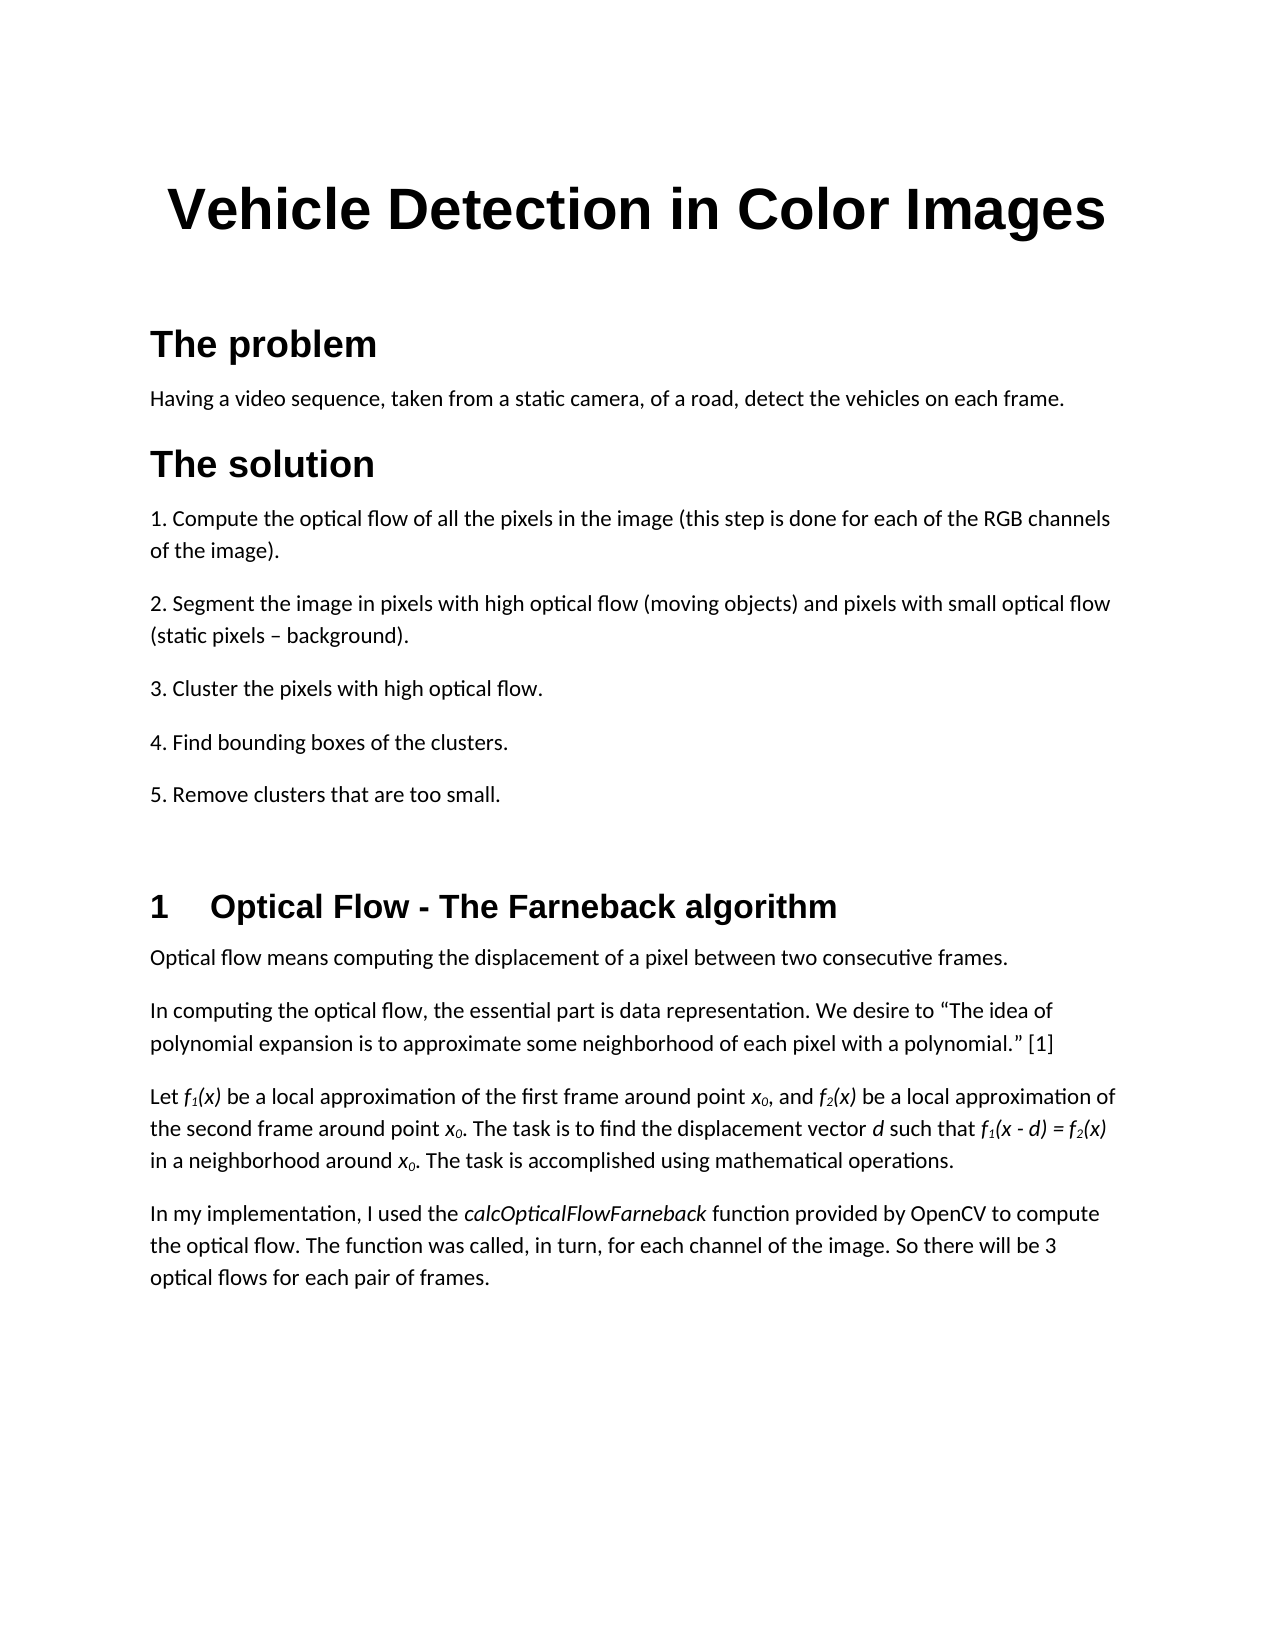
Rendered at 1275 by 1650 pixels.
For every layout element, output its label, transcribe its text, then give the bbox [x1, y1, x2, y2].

subtitle The problem [150, 322, 1125, 365]
text 3. Cluster the pixels with high optical flow. [150, 674, 1125, 703]
subtitle The solution [150, 442, 1125, 485]
text 5. Remove clusters that are too small. [150, 781, 1125, 809]
text In computing the optical flow, the essential part is data representation. We desire to “The idea of polynomial expansion is to approximate some neighborhood of each pixel with a polynomial.” [1] [150, 997, 1125, 1057]
text 4. Find bounding boxes of the clusters. [150, 728, 1125, 756]
text In my implementation, I used the calcOpticalFlowFarneback function provided by OpenCV to compute the optical flow. The function was called, in turn, for each channel of the image. So there will be 3 optical flows for each pair of frames. [150, 1199, 1125, 1292]
text Let f1(x) be a local approximation of the first frame around point x0, and f2(x) be a local approximation of the second frame around point x0. The task is to find the displacement vector d such that f1(x - d) = f2(x) in a neighborhood around x0. The task is accomplished using mathematical operations. [150, 1082, 1125, 1174]
title Vehicle Detection in Color Images [150, 175, 1125, 242]
text Having a video sequence, taken from a static camera, of a road, detect the vehicles on each frame. [150, 384, 1125, 412]
text 1. Compute the optical flow of all the pixels in the image (this step is done for each of the RGB channels of the image). [150, 504, 1125, 564]
subtitle Optical Flow - The Farneback algorithm [150, 887, 1125, 925]
text Optical flow means computing the displacement of a pixel between two consecutive frames. [150, 943, 1125, 972]
text 2. Segment the image in pixels with high optical flow (moving objects) and pixels with small optical flow (static pixels – background). [150, 589, 1125, 649]
